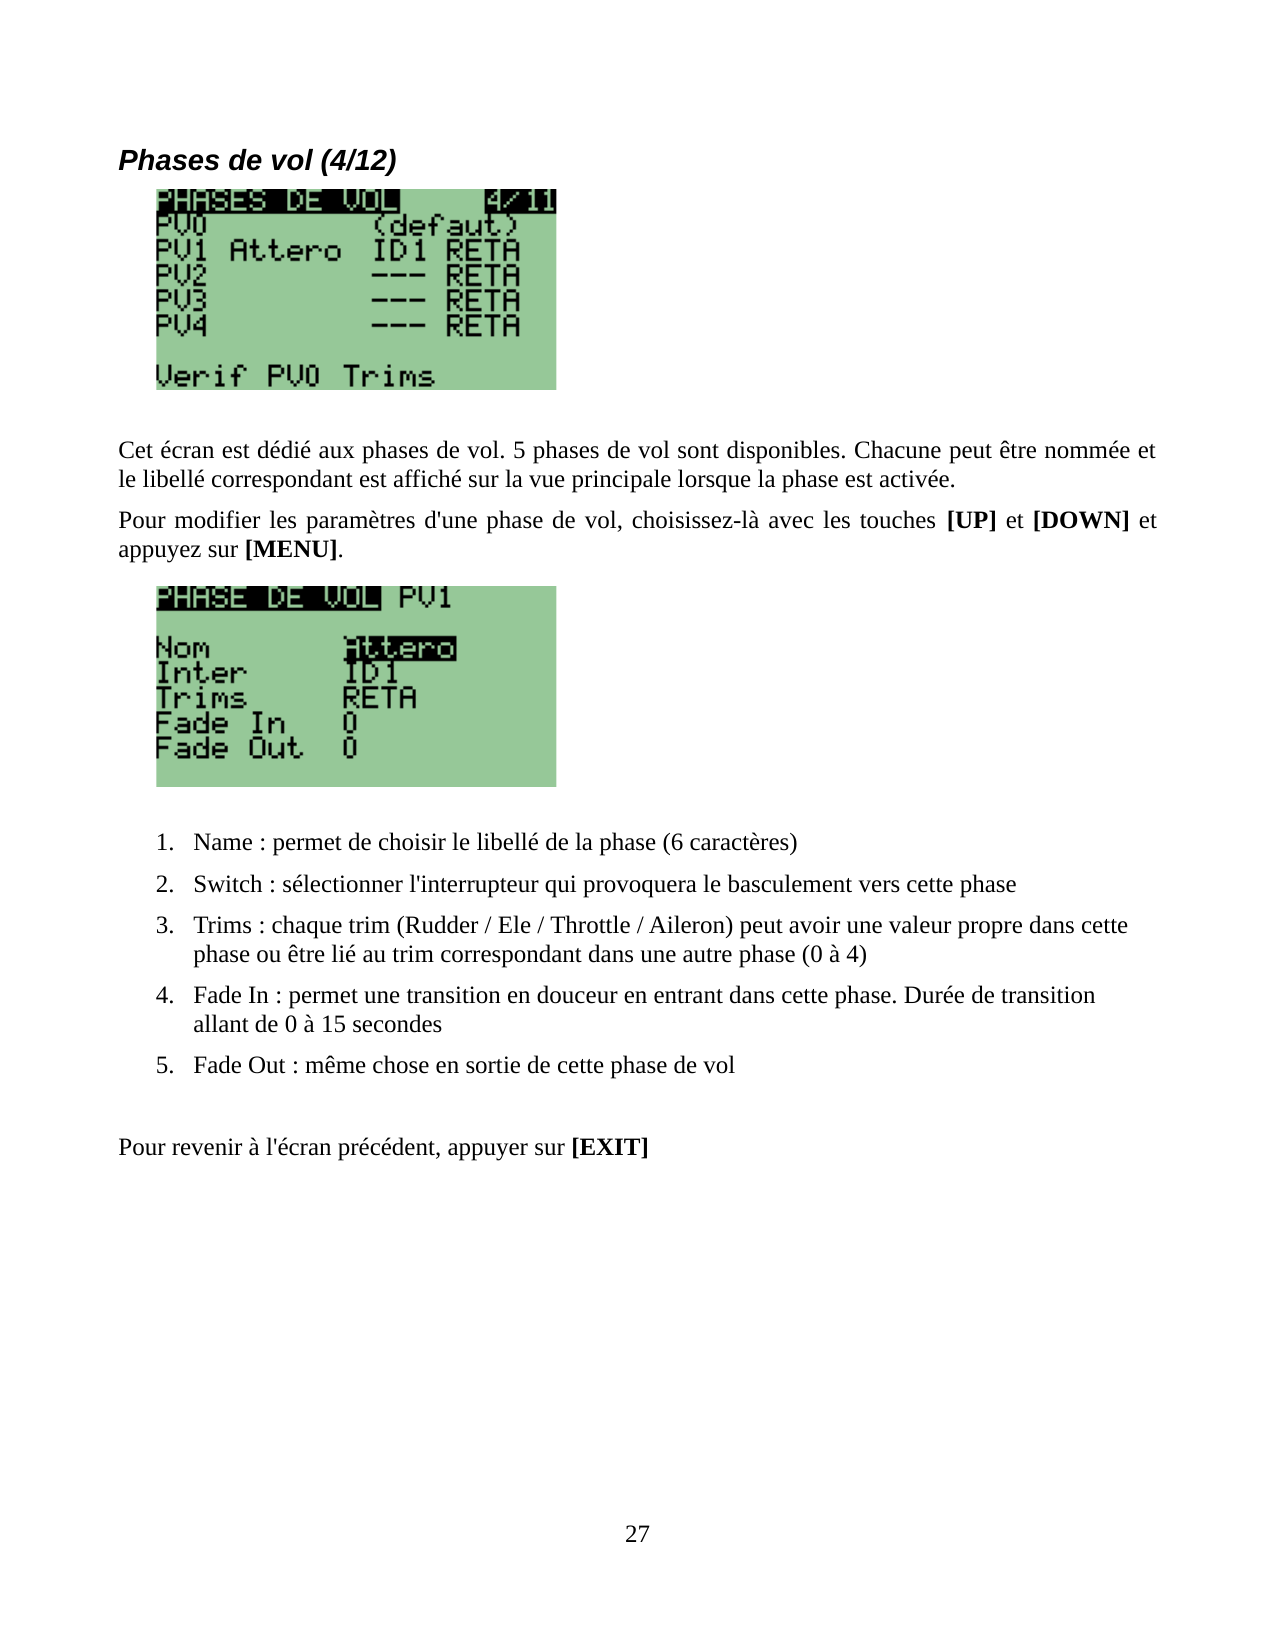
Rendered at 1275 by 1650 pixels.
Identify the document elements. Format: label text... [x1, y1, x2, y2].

list Fade Out : même chose en sortie de cette phase de vol [156, 1050, 1157, 1079]
subtitle Phases de vol (4/12) [118, 143, 1157, 177]
text Pour modifier les paramètres d'une phase de vol, choisissez-là avec les touches [UP] et [DOWN] et appuyez sur [MENU]. [118, 505, 1157, 563]
list Switch : sélectionner l'interrupteur qui provoquera le basculement vers cette phase [156, 869, 1157, 897]
picture [156, 189, 557, 390]
text Pour revenir à l'écran précédent, appuyer sur [EXIT] [118, 1132, 1157, 1161]
list Trims : chaque trim (Rudder / Ele / Throttle / Aileron) peut avoir une valeur propre dans cette phase ou être lié au trim correspondant dans une autre phase (0 à 4) [156, 910, 1157, 967]
picture [156, 586, 557, 787]
text Cet écran est dédié aux phases de vol. 5 phases de vol sont disponibles. Chacune peut être nommée et le libellé correspondant est affiché sur la vue principale lorsque la phase est activée. [118, 435, 1157, 493]
list Name : permet de choisir le libellé de la phase (6 caractères) [156, 827, 1157, 856]
list Fade In : permet une transition en douceur en entrant dans cette phase. Durée de transition allant de 0 à 15 secondes [156, 980, 1157, 1037]
